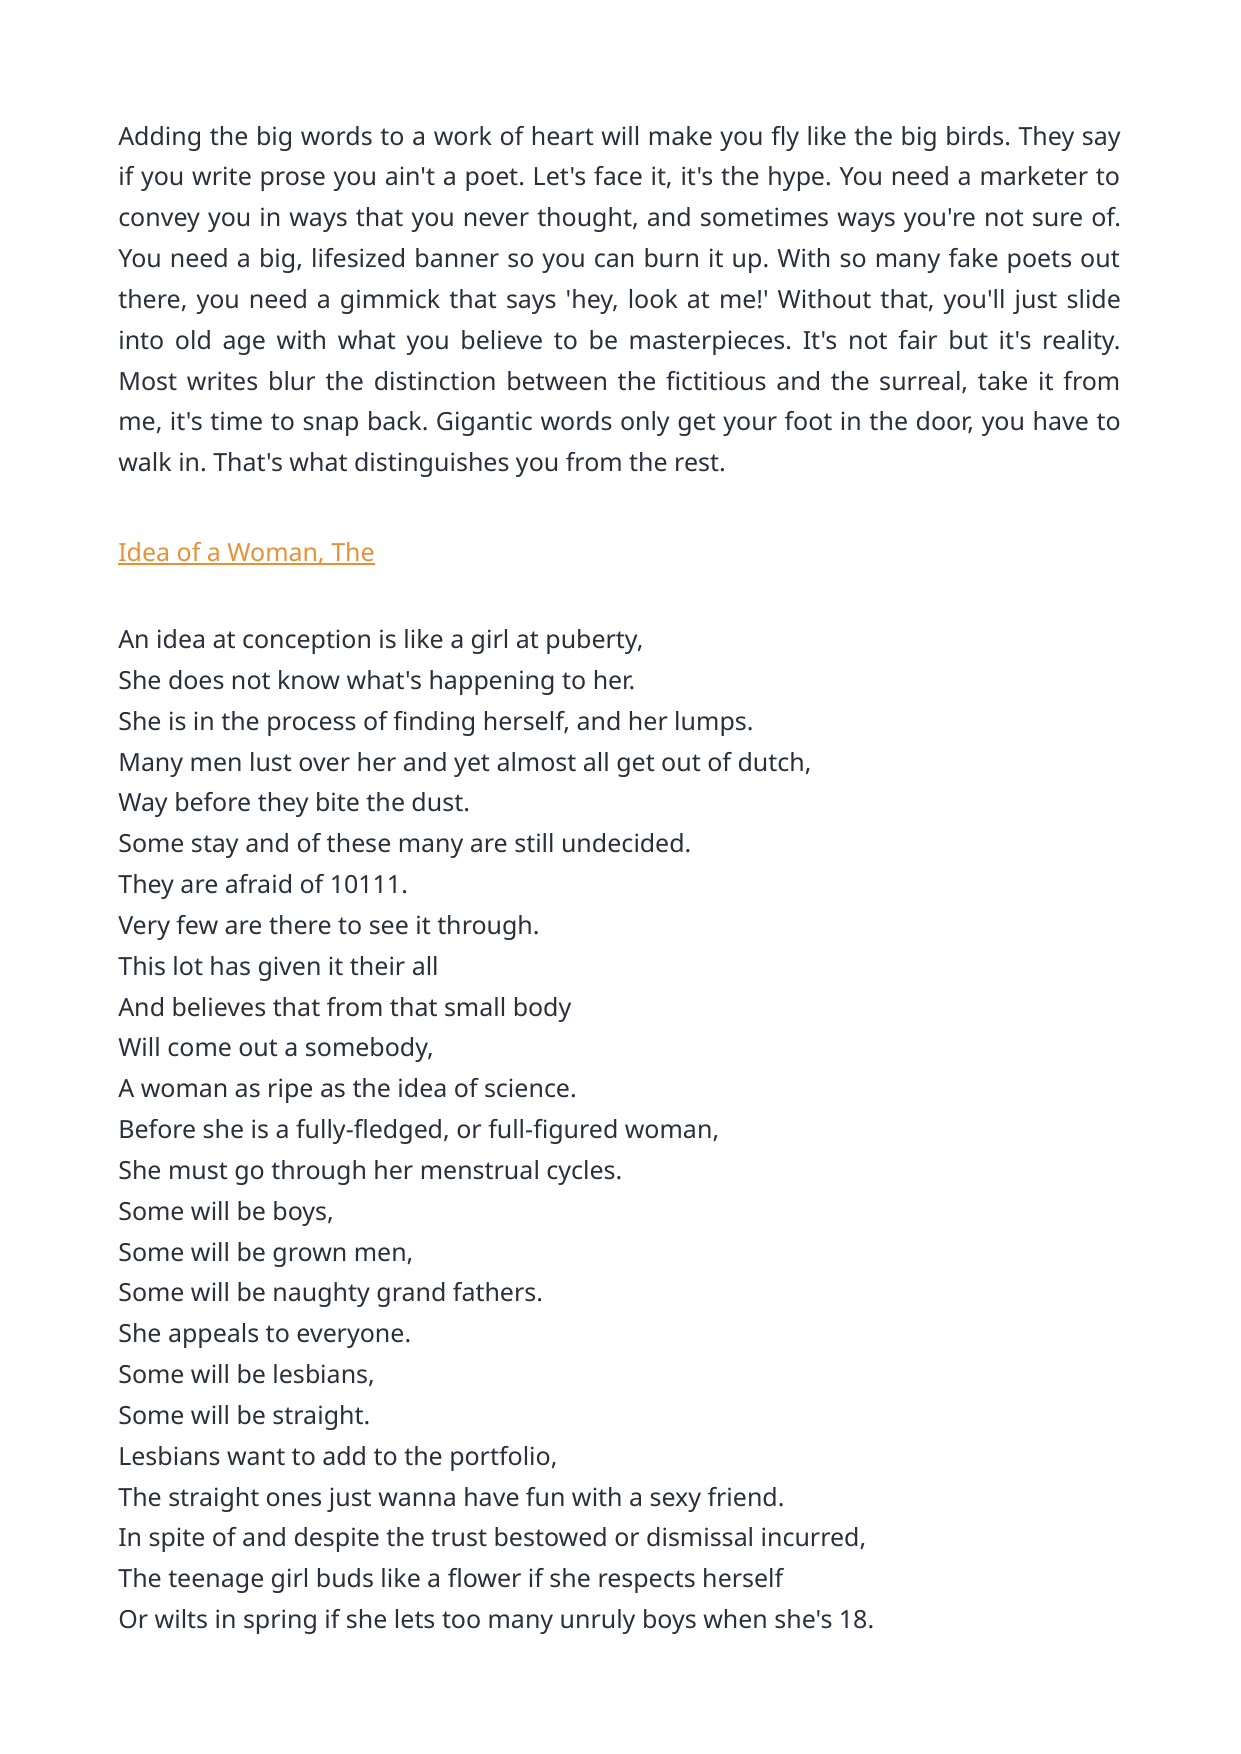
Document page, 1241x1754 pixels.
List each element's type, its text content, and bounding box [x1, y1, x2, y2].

text Adding the big words to a work of heart will make you fly like the big birds. They say if you write prose you ain't a poet. Let's face it, it's the hype. You need a marketer to convey you in ways that you never thought, and sometimes ways you're not sure of. You need a big, lifesized banner so you can burn it up. With so many fake poets out there, you need a gimmick that says 'hey, look at me!' Without that, you'll just slide into old age with what you believe to be masterpieces. It's not fair but it's reality. Most writes blur the distinction between the fictitious and the surreal, take it from me, it's time to snap back. Gigantic words only get your foot in the door, you have to walk in. That's what distinguishes you from the rest. [118, 118, 1122, 479]
subtitle Idea of a Woman, The [118, 534, 1122, 568]
text An idea at conception is like a girl at puberty, She does not know what's happening to her. She is in the process of finding herself, and her lumps. Many men lust over her and yet almost all get out of dutch, Way before they bite the dust. Some stay and of these many are still undecided. They are afraid of 10111. Very few are there to see it through. This lot has given it their all And believes that from that small body Will come out a somebody, A woman as ripe as the idea of science. Before she is a fully-fledged, or full-figured woman, She must go through her menstrual cycles. Some will be boys, Some will be grown men, Some will be naughty grand fathers. She appeals to everyone. Some will be lesbians, Some will be straight. Lesbians want to add to the portfolio, The straight ones just wanna have fun with a sexy friend. In spite of and despite the trust bestowed or dismissal incurred, The teenage girl buds like a flower if she respects herself Or wilts in spring if she lets too many unruly boys when she's 18. [118, 622, 1122, 1636]
